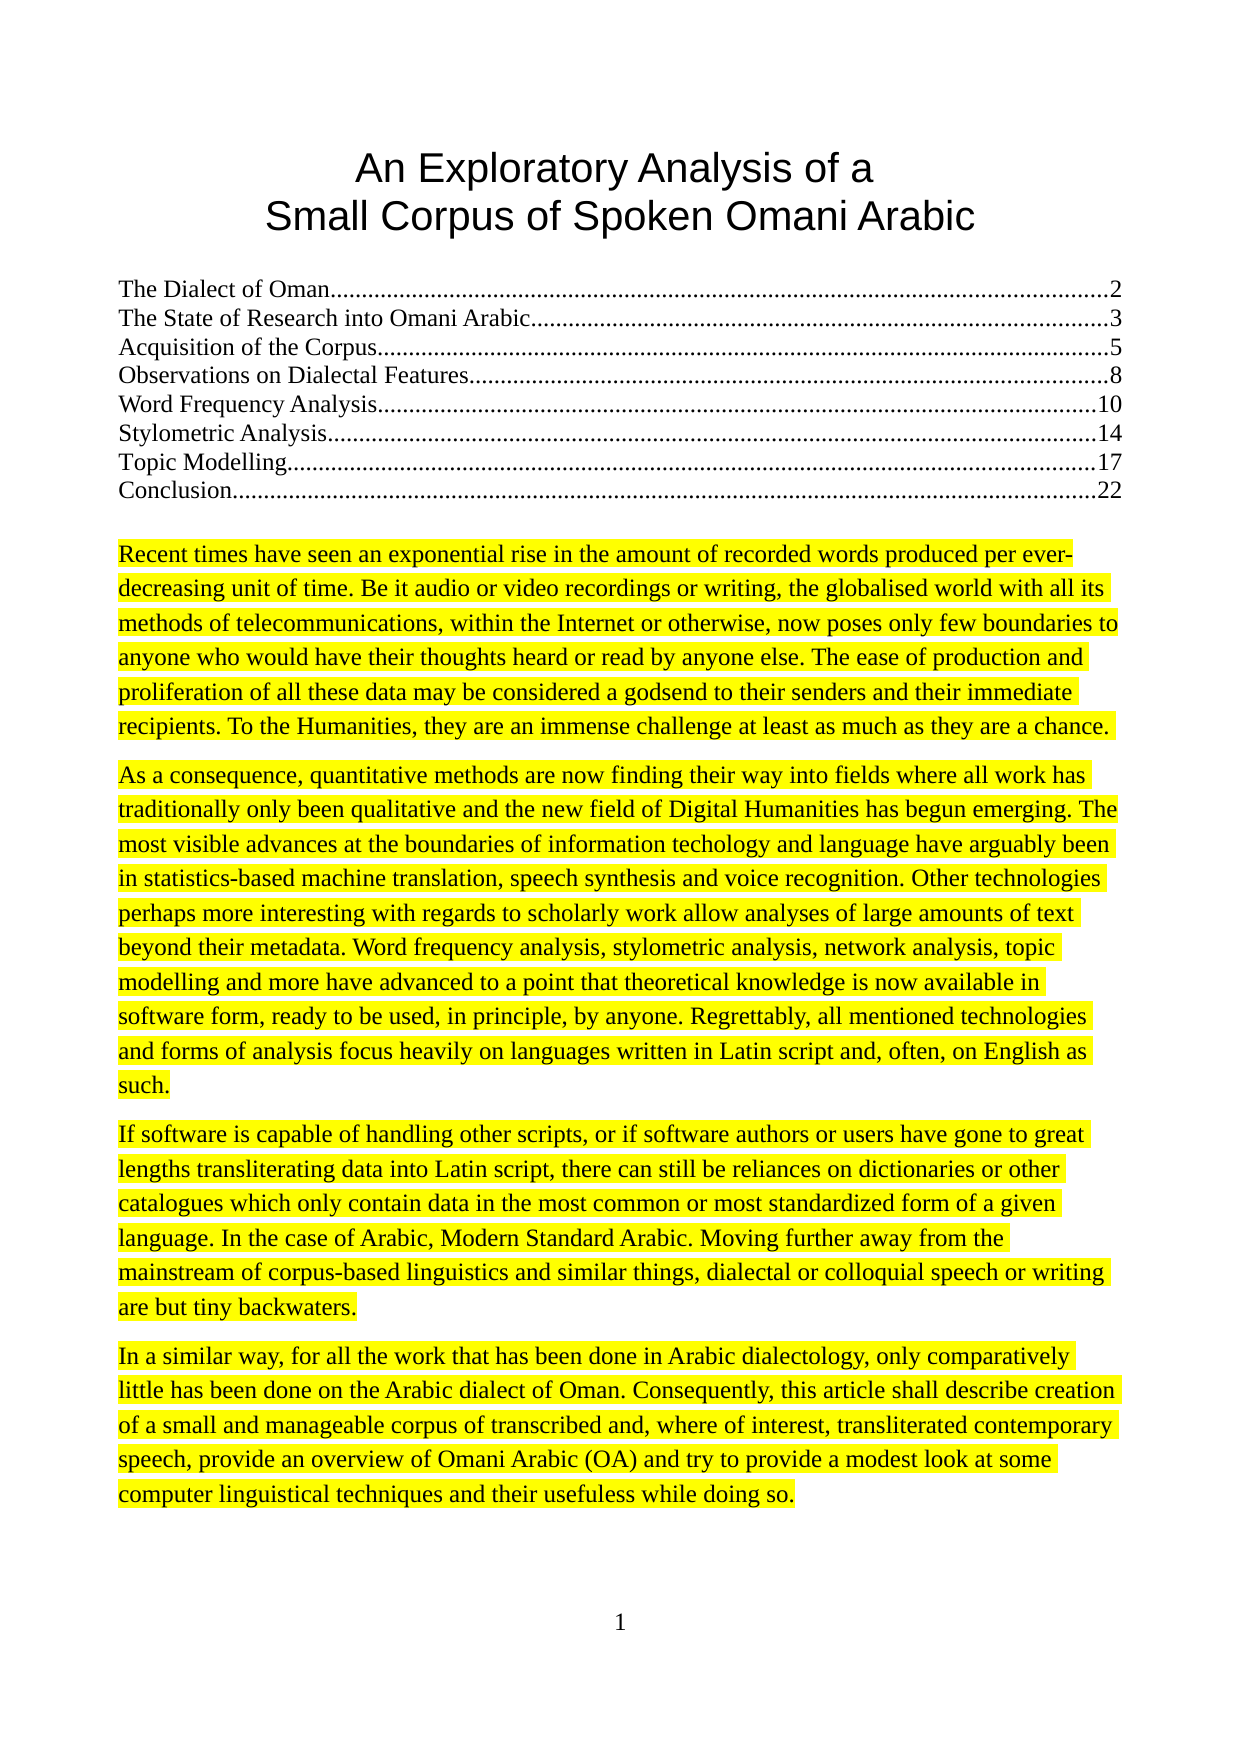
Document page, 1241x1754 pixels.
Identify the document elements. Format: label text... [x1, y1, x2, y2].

text Observations on Dialectal Features 8 [118, 360, 1122, 389]
text The State of Research into Omani Arabic 3 [118, 303, 1122, 332]
text As a consequence, quantitative methods are now finding their way into fields where all work has traditionally only been qualitative and the new field of Digital Humanities has begun emerging. The most visible advances at the boundaries of information techology and language have arguably been in statistics-based machine translation, speech synthesis and voice recognition. Other technologies perhaps more interesting with regards to scholarly work allow analyses of large amounts of text beyond their metadata. Word frequency analysis, stylometric analysis, network analysis, topic modelling and more have advanced to a point that theoretical knowledge is now available in software form, ready to be used, in principle, by anyone. Regrettably, all mentioned technologies and forms of analysis focus heavily on languages written in Latin script and, often, on English as such. [118, 760, 1122, 1099]
text Topic Modelling 17 [118, 447, 1122, 475]
text Stylometric Analysis 14 [118, 418, 1122, 447]
text Conclusion 22 [118, 475, 1122, 504]
text If software is capable of handling other scripts, or if software authors or users have gone to great lengths transliterating data into Latin script, there can still be reliances on dictionaries or other catalogues which only contain data in the most common or most standardized form of a given language. In the case of Arabic, Modern Standard Arabic. Moving further away from the mainstream of corpus-based linguistics and similar things, dialectal or colloquial speech or writing are but tiny backwaters. [118, 1119, 1122, 1321]
text Acquisition of the Corpus 5 [118, 332, 1122, 360]
text Word Frequency Analysis 10 [118, 389, 1122, 418]
text The Dialect of Oman 2 [118, 274, 1122, 303]
text Recent times have seen an exponential rise in the amount of recorded words produced per ever-decreasing unit of time. Be it audio or video recordings or writing, the globalised world with all its methods of telecommunications, within the Internet or otherwise, now poses only few boundaries to anyone who would have their thoughts heard or read by anyone else. The ease of production and proliferation of all these data may be considered a godsend to their senders and their immediate recipients. To the Humanities, they are an immense challenge at least as much as they are a chance. [118, 504, 1122, 740]
subtitle An Exploratory Analysis of a Small Corpus of Spoken Omani Arabic [118, 143, 1122, 239]
text In a similar way, for all the work that has been done in Arabic dialectology, only comparatively little has been done on the Arabic dialect of Oman. Consequently, this article shall describe creation of a small and manageable corpus of transcribed and, where of interest, transliterated contemporary speech, provide an overview of Omani Arabic (OA) and try to provide a modest look at some computer linguistical techniques and their usefuless while doing so. [118, 1341, 1122, 1508]
